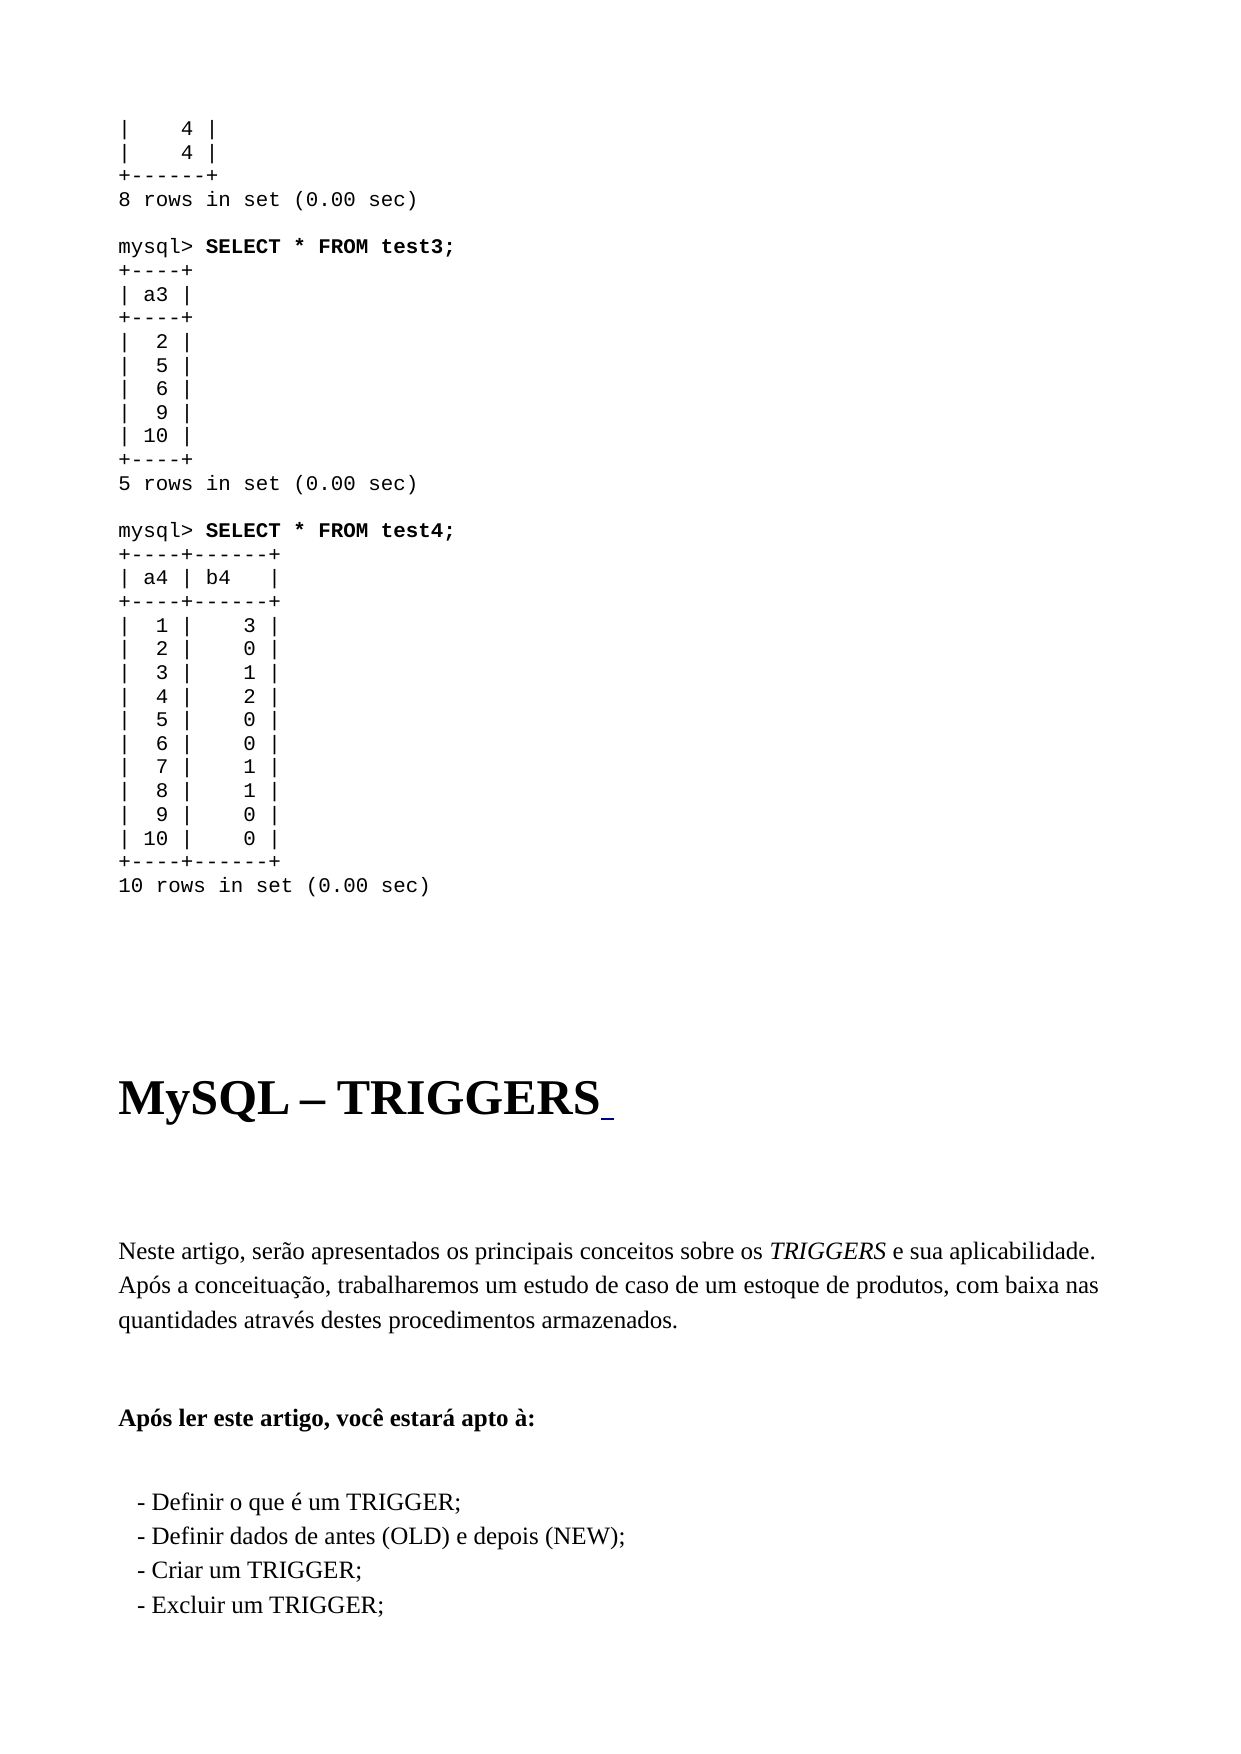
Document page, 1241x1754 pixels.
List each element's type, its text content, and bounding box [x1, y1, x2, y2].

text - Definir o que é um TRIGGER; - Definir dados de antes (OLD) e depois (NEW); - Criar um TRIGGER; - Excluir um TRIGGER; [118, 1452, 1122, 1619]
text | 3 | 1 | [118, 662, 1122, 686]
text mysql> SELECT * FROM test4; [118, 520, 1122, 544]
text | 4 | [118, 118, 1122, 142]
text | 8 | 1 | [118, 780, 1122, 804]
text | a4 | b4 | [118, 567, 1122, 591]
text Neste artigo, serão apresentados os principais conceitos sobre os TRIGGERS e sua aplicabilidade. Após a conceituação, trabalharemos um estudo de caso de um estoque de produtos, com baixa nas quantidades através destes procedimentos armazenados. [118, 1236, 1122, 1334]
text | 10 | 0 | [118, 827, 1122, 851]
text +----+------+ [118, 851, 1122, 875]
text | 1 | 3 | [118, 615, 1122, 638]
text | a3 | [118, 284, 1122, 307]
text +----+ [118, 449, 1122, 473]
text | 7 | 1 | [118, 757, 1122, 780]
text +----+------+ [118, 591, 1122, 615]
text 8 rows in set (0.00 sec) [118, 189, 1122, 213]
text | 10 | [118, 426, 1122, 449]
text | 6 | 0 | [118, 733, 1122, 757]
text +----+ [118, 307, 1122, 331]
text +----+ [118, 260, 1122, 284]
text | 9 | [118, 402, 1122, 426]
text | 9 | 0 | [118, 804, 1122, 827]
text +------+ [118, 165, 1122, 189]
text | 2 | 0 | [118, 638, 1122, 662]
text mysql> SELECT * FROM test3; [118, 236, 1122, 260]
text | 4 | 2 | [118, 686, 1122, 709]
text Após ler este artigo, você estará apto à: [118, 1403, 1122, 1432]
text | 6 | [118, 378, 1122, 402]
text | 5 | [118, 354, 1122, 378]
subtitle MySQL – TRIGGERS [118, 1068, 1122, 1125]
text | 4 | [118, 142, 1122, 165]
text | 2 | [118, 331, 1122, 354]
text +----+------+ [118, 544, 1122, 567]
text 10 rows in set (0.00 sec) [118, 875, 1122, 898]
text | 5 | 0 | [118, 709, 1122, 733]
text 5 rows in set (0.00 sec) [118, 473, 1122, 496]
